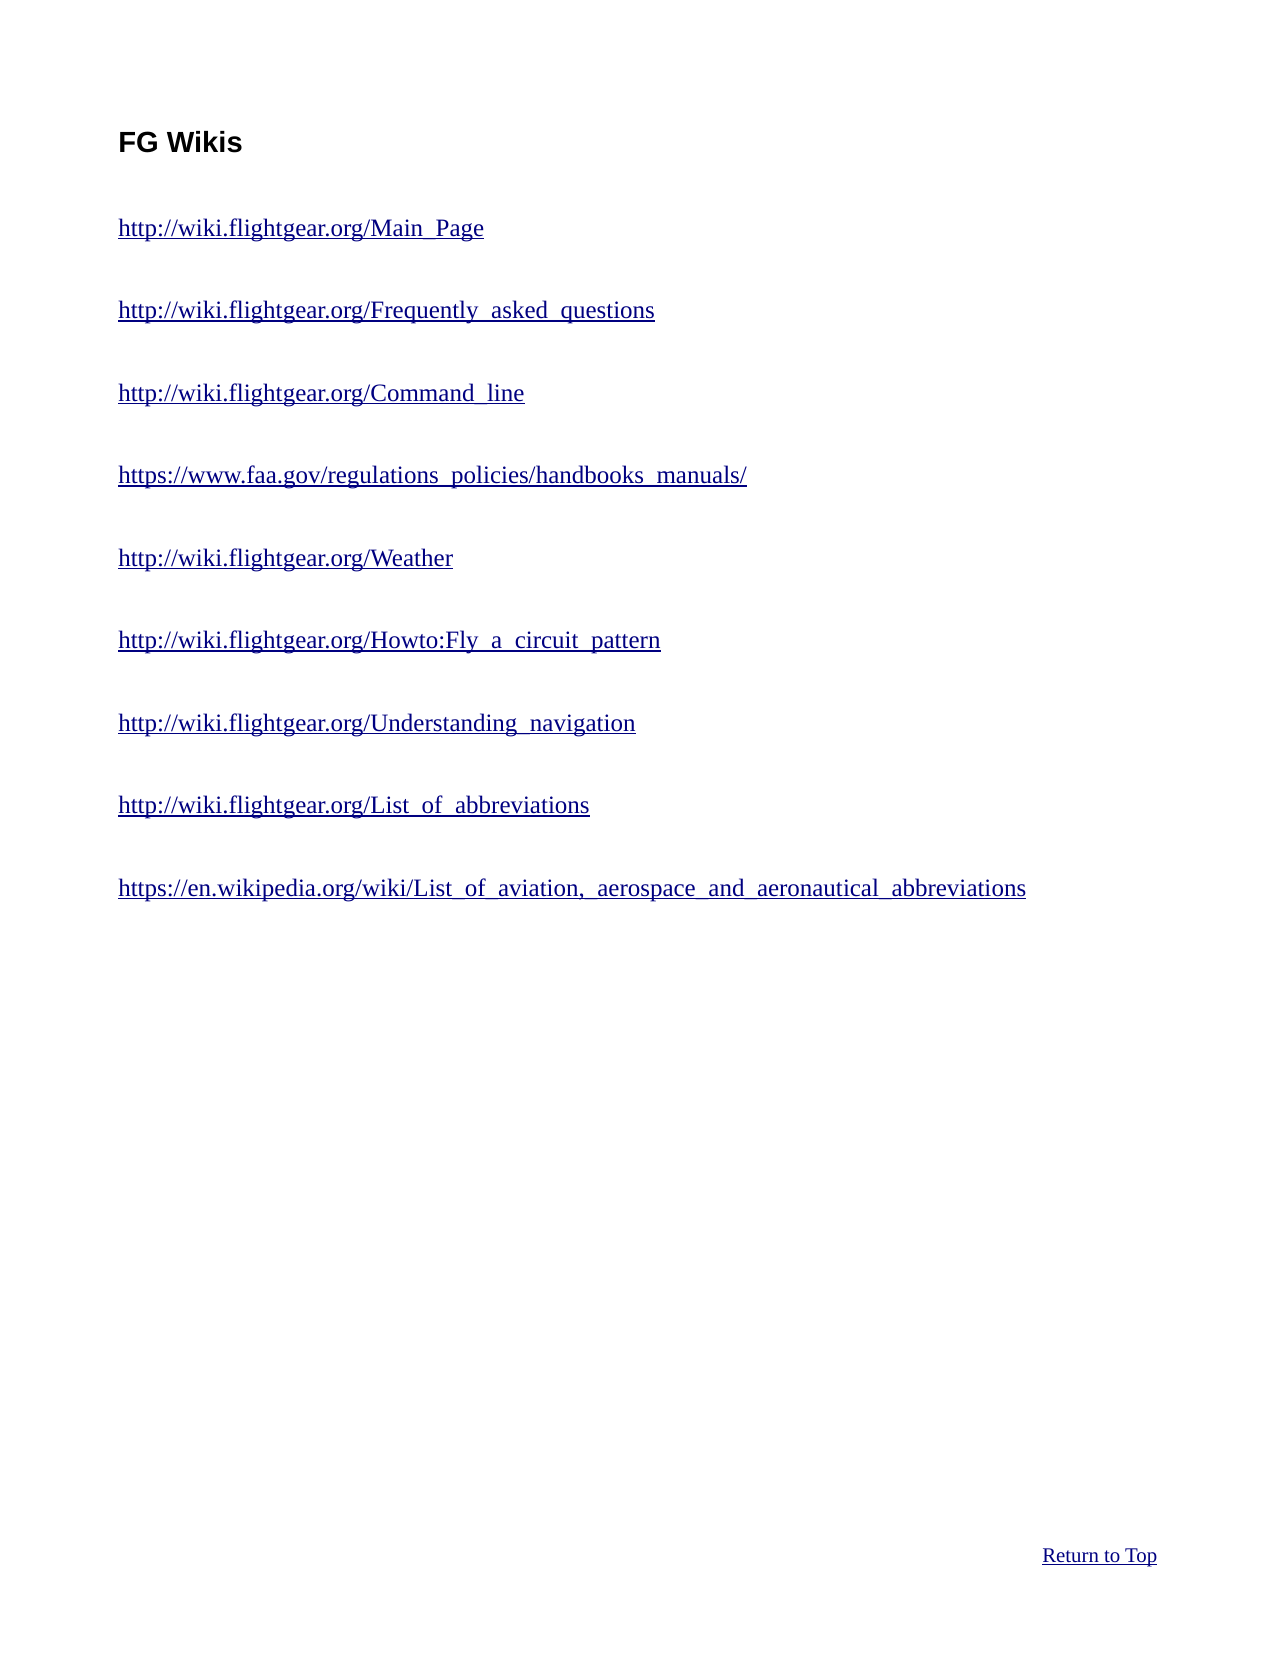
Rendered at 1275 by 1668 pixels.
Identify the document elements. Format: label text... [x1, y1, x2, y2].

text http://wiki.flightgear.org/Understanding_navigation [118, 708, 1157, 736]
text http://wiki.flightgear.org/Main_Page [118, 213, 1157, 241]
subtitle FG Wikis [118, 125, 1157, 159]
text http://wiki.flightgear.org/Frequently_asked_questions [118, 295, 1157, 324]
text http://wiki.flightgear.org/Weather [118, 543, 1157, 571]
text https://en.wikipedia.org/wiki/List_of_aviation,_aerospace_and_aeronautical_abbreviations [118, 873, 1157, 901]
text http://wiki.flightgear.org/List_of_abbreviations [118, 790, 1157, 819]
text http://wiki.flightgear.org/Command_line [118, 378, 1157, 406]
text http://wiki.flightgear.org/Howto:Fly_a_circuit_pattern [118, 625, 1157, 654]
text https://www.faa.gov/regulations_policies/handbooks_manuals/ [118, 460, 1157, 489]
